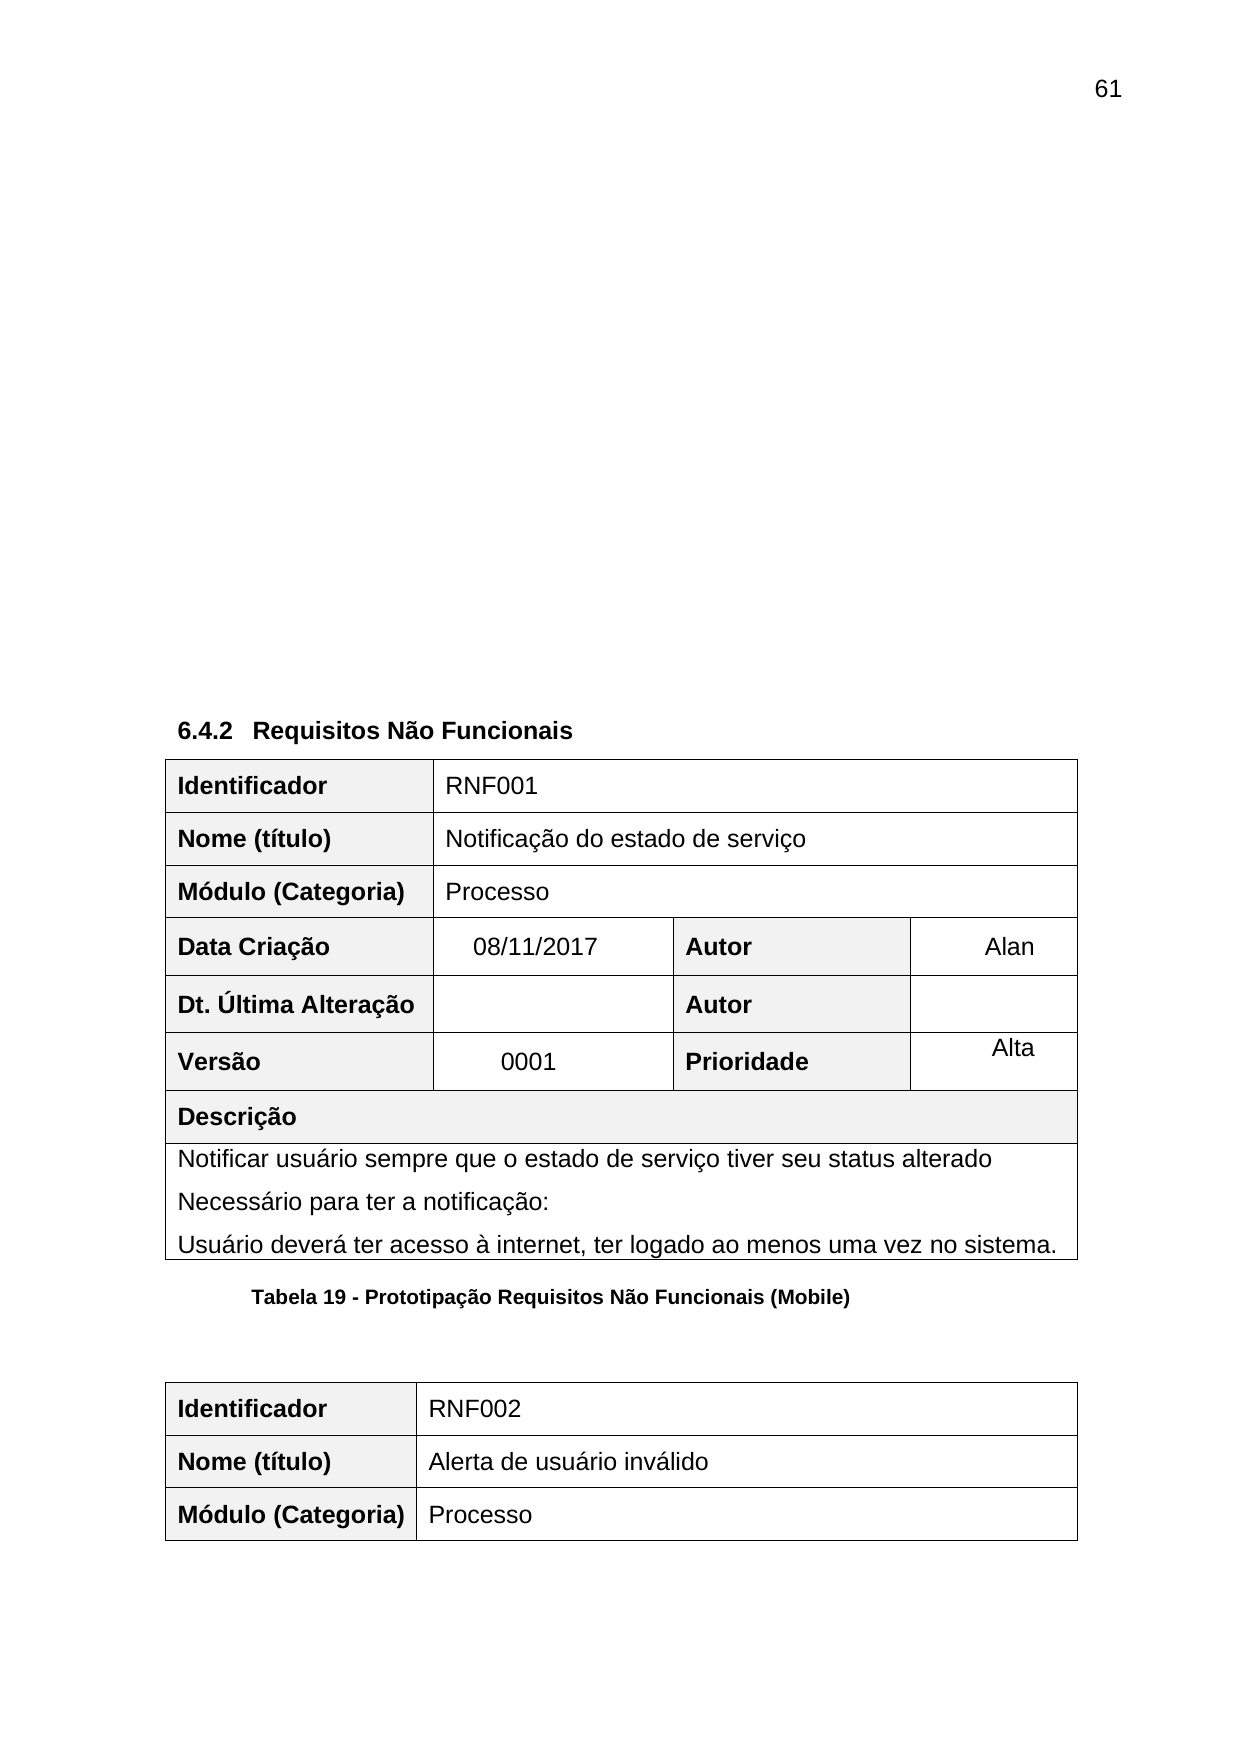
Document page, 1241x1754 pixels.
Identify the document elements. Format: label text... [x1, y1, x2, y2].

table_cell Descrição [166, 1091, 1077, 1143]
table_cell Alan [911, 918, 1077, 975]
table_cell Prioridade [674, 1033, 910, 1090]
table_cell 08/11/2017 [434, 918, 673, 975]
table_cell Alta [911, 1033, 1077, 1090]
table_cell Módulo (Categoria) [166, 1488, 416, 1540]
table_cell Módulo (Categoria) [166, 866, 433, 917]
table_cell Autor [674, 918, 910, 975]
table_cell Data Criação [166, 918, 433, 975]
text Tabela 19 - Prototipação Requisitos Não Funcionais (Mobile) [177, 1285, 1122, 1309]
table_header RNF002 [417, 1383, 1077, 1434]
table_header RNF001 [434, 760, 1077, 812]
table_header Identificador [166, 760, 433, 812]
table_cell Nome (título) [166, 813, 433, 864]
subtitle Requisitos Não Funcionais [177, 716, 1122, 744]
table_cell Processo [434, 866, 1077, 917]
table_cell 0001 [434, 1033, 673, 1090]
table_cell [434, 976, 673, 1032]
table_cell Autor [674, 976, 910, 1032]
table_cell Alerta de usuário inválido [417, 1436, 1077, 1487]
table_cell Nome (título) [166, 1436, 416, 1487]
table_header Identificador [166, 1383, 416, 1434]
table_cell Dt. Última Alteração [166, 976, 433, 1032]
table_cell Notificar usuário sempre que o estado de serviço tiver seu status alterado Necessário para ter a notificação: Usuário deverá ter acesso à internet, ter logado ao menos uma vez no sistema. [166, 1144, 1077, 1259]
table_cell Versão [166, 1033, 433, 1090]
table_cell Notificação do estado de serviço [434, 813, 1077, 864]
table_cell [911, 976, 1077, 1032]
table_cell Processo [417, 1488, 1077, 1540]
